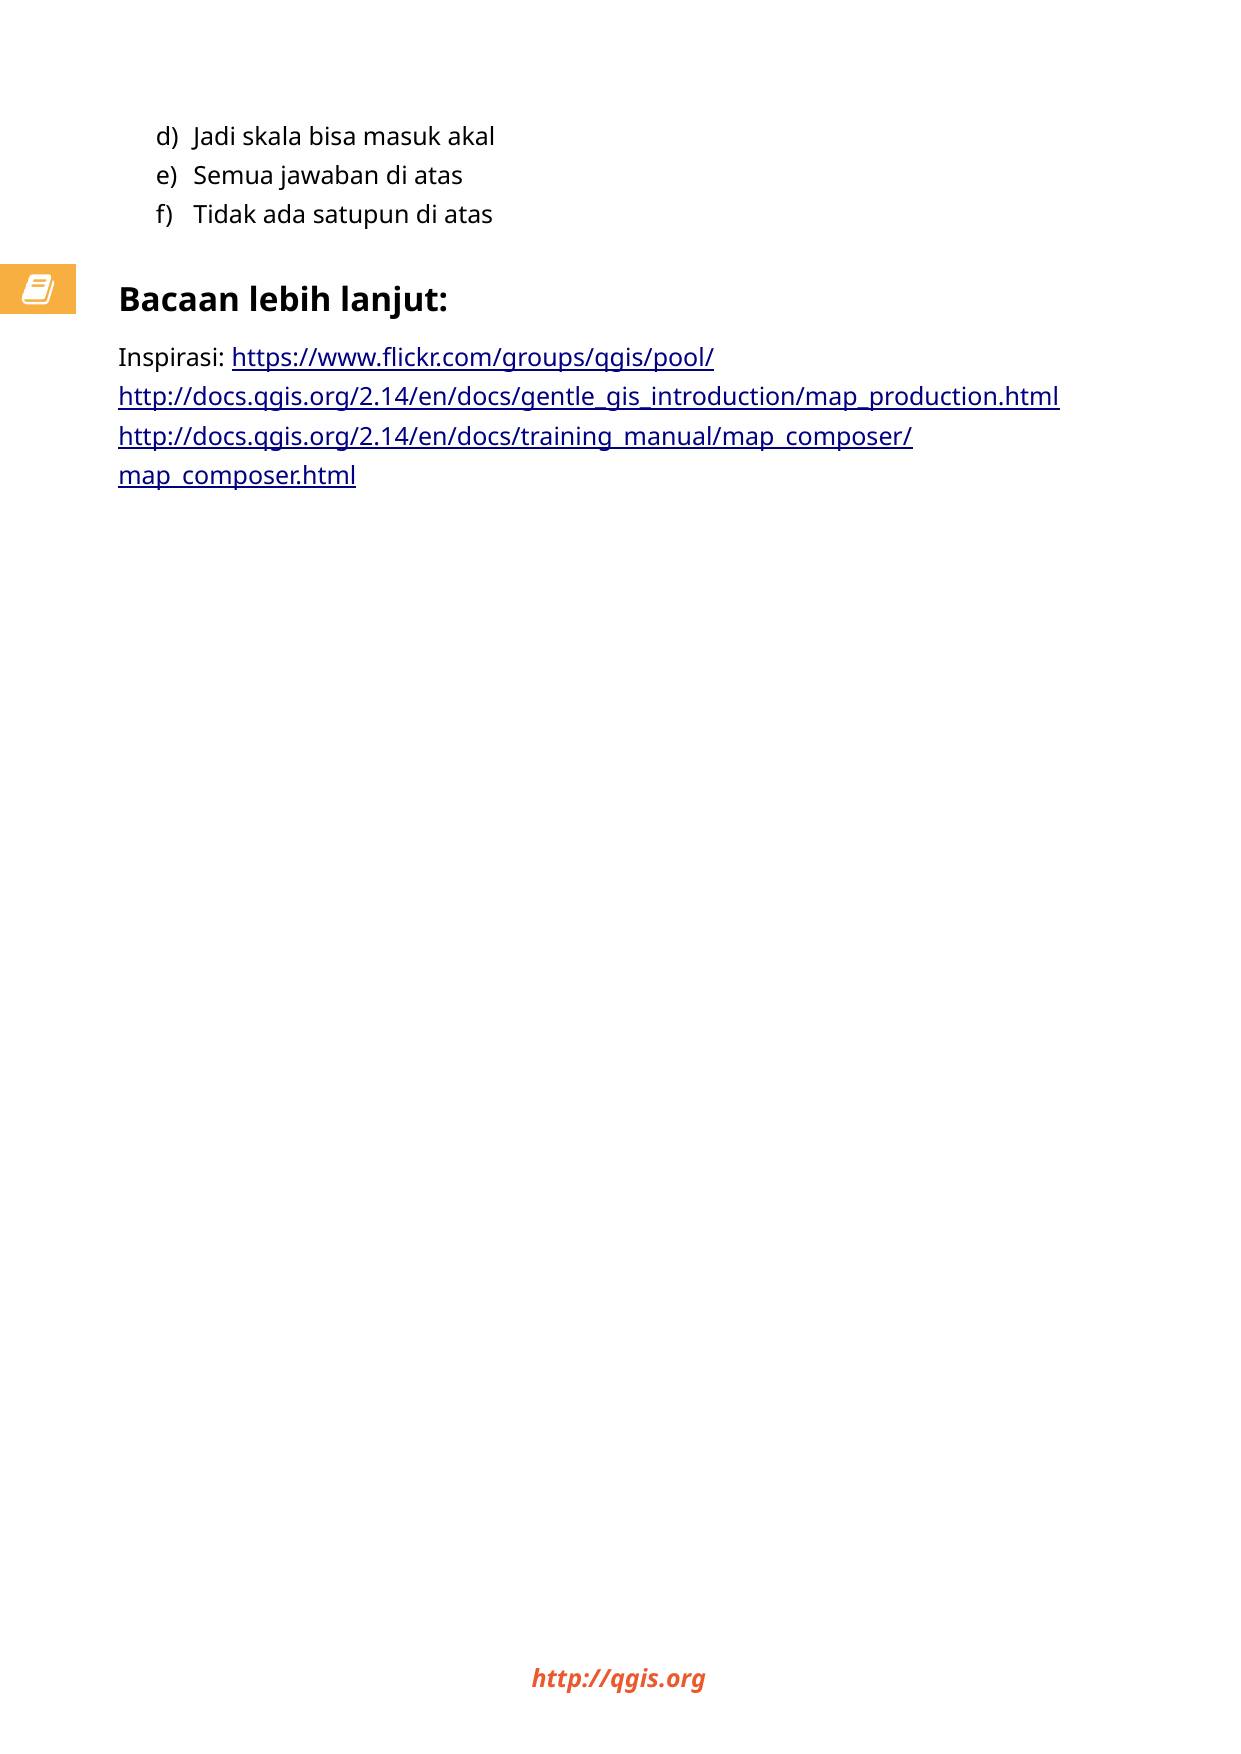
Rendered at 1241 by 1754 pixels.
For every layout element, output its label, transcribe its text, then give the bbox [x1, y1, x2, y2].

list Semua jawaban di atas [156, 157, 1122, 191]
text http://docs.qgis.org/2.14/en/docs/gentle_gis_introduction/map_production.html [118, 379, 1122, 413]
subtitle Bacaan lebih lanjut: [118, 276, 1122, 321]
text Inspirasi: https://www.flickr.com/groups/qgis/pool/ [118, 340, 1122, 374]
list Jadi skala bisa masuk akal [156, 118, 1122, 152]
list Tidak ada satupun di atas [156, 196, 1122, 231]
text http://docs.qgis.org/2.14/en/docs/training_manual/map_composer/map_composer.html [118, 418, 1122, 491]
